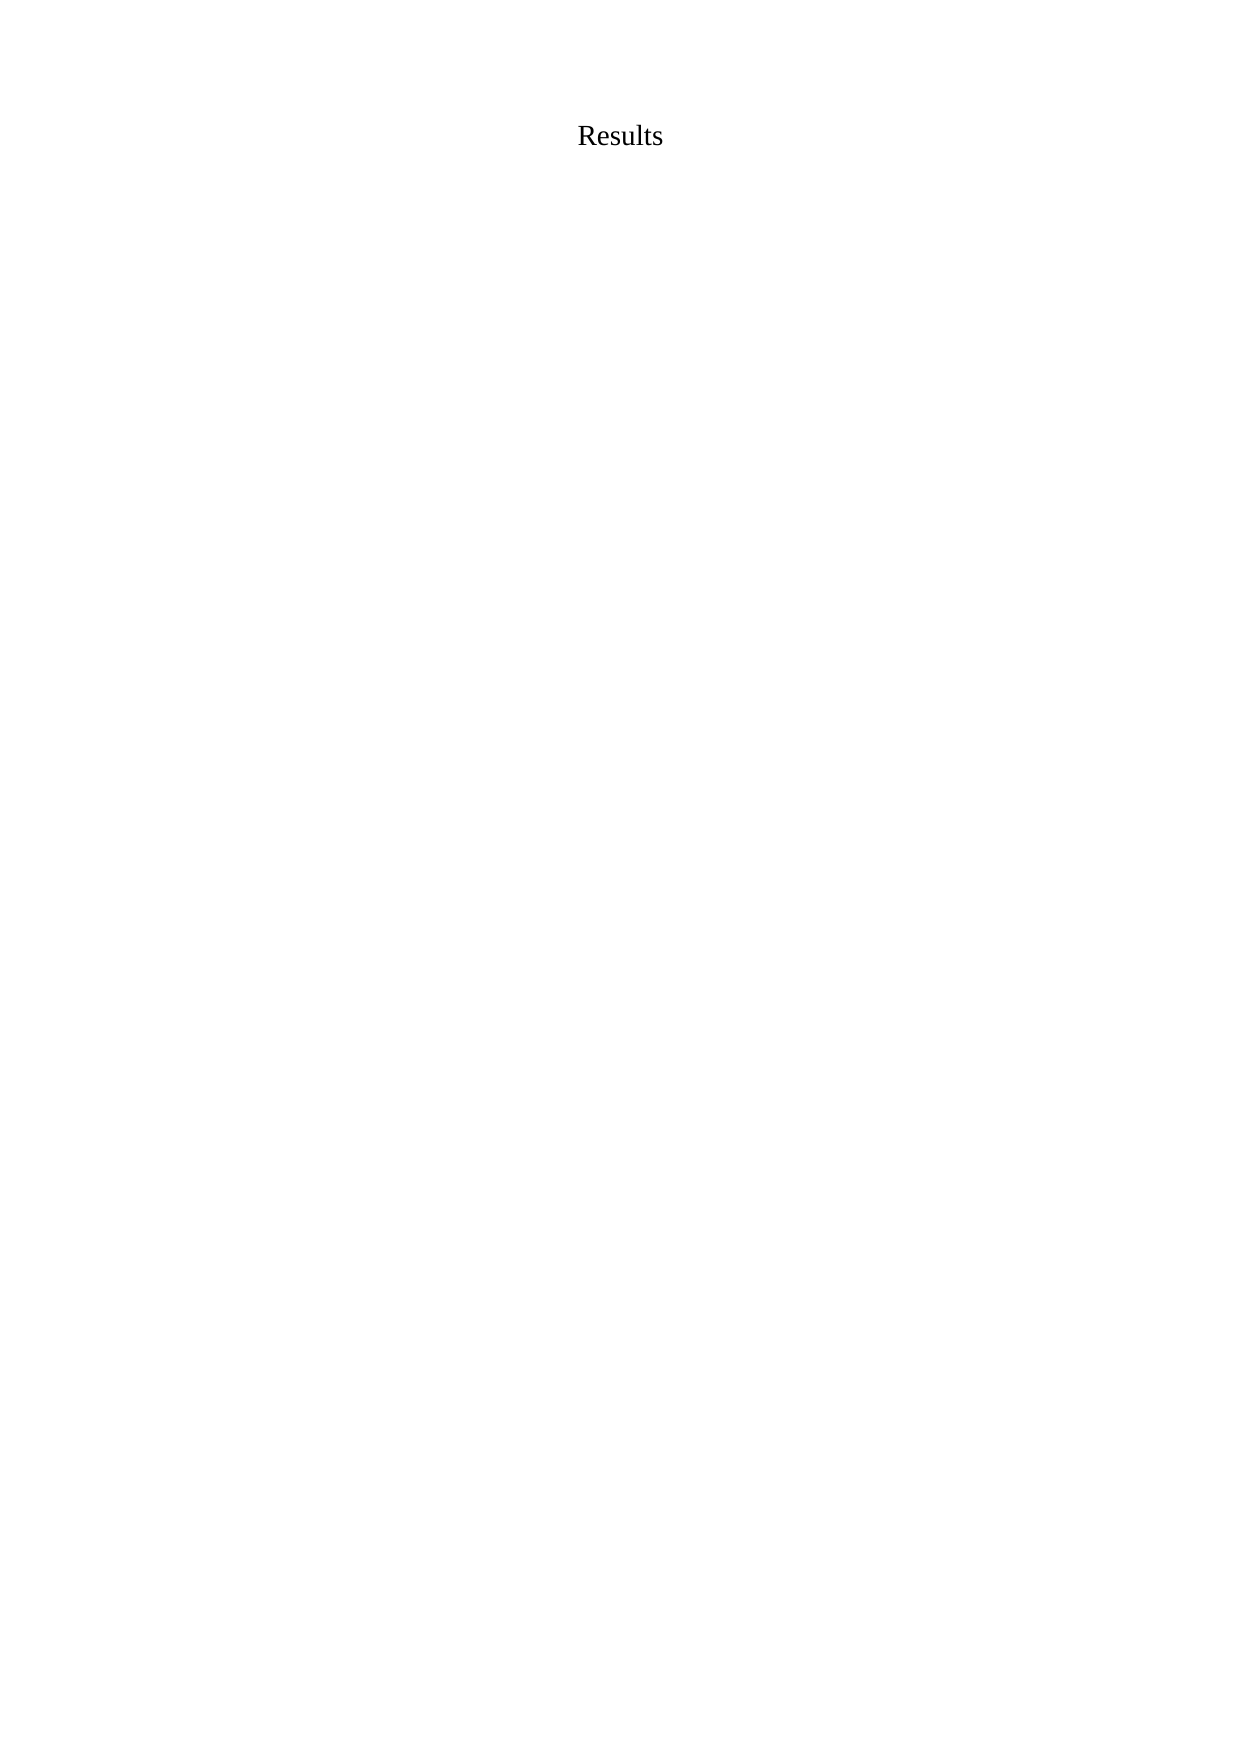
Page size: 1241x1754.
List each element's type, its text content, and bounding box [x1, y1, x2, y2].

text Results [118, 118, 1122, 152]
